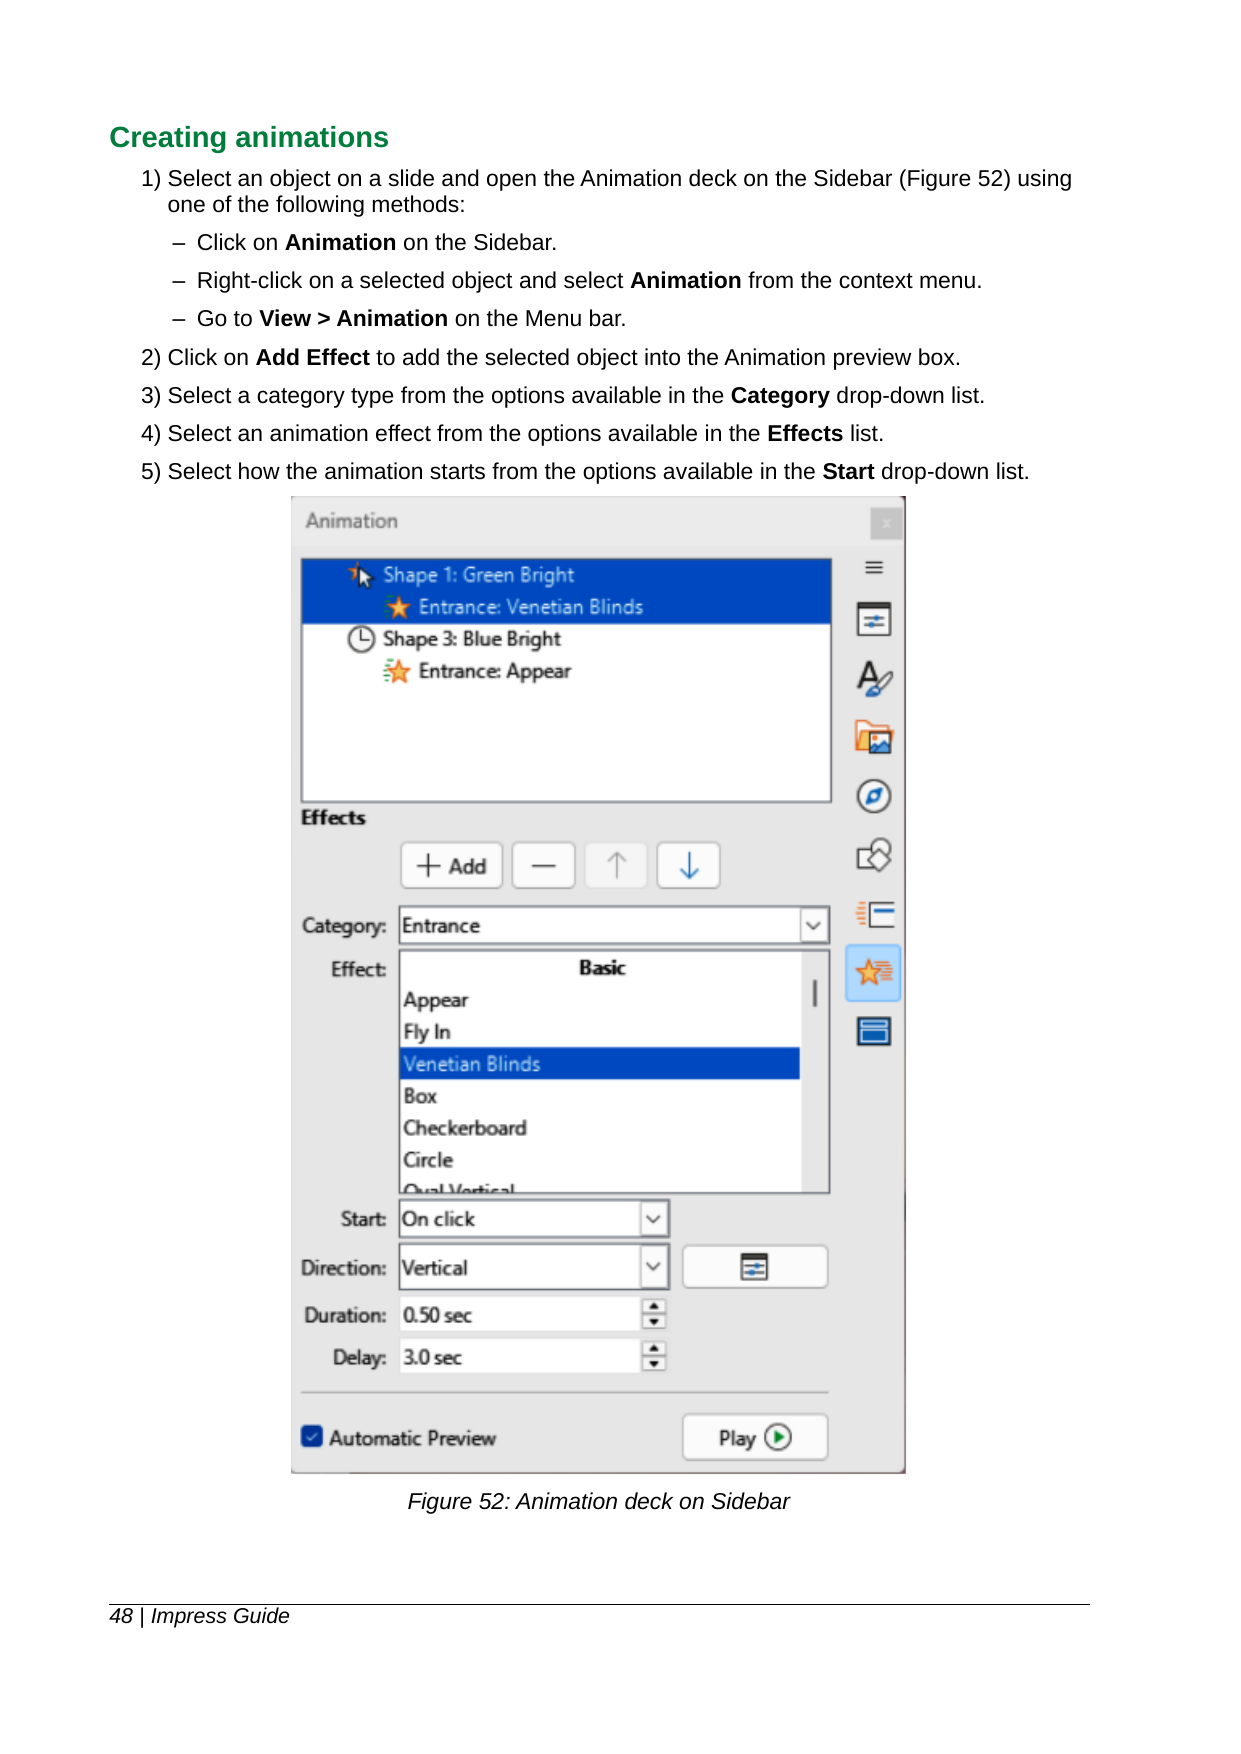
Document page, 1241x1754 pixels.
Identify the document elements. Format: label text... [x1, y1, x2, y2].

list Click on Animation on the Sidebar. [182, 230, 1090, 256]
list Right-click on a selected object and select Animation from the context menu. [182, 268, 1090, 294]
subtitle Creating animations [109, 121, 1090, 154]
list Select an object on a slide and open the Animation deck on the Sidebar (Figure 52) using one of the following methods: [153, 166, 1090, 217]
list Select an animation effect from the options available in the Effects list. [153, 421, 1090, 446]
list Click on Add Effect to add the selected object into the Animation preview box. [153, 344, 1090, 370]
list Select how the animation starts from the options available in the Start drop-down list. [153, 459, 1090, 484]
picture [291, 496, 908, 1476]
text Figure 52: Animation deck on Sidebar [291, 1488, 908, 1514]
list Select a category type from the options available in the Category drop-down list. [153, 382, 1090, 408]
list Go to View > Animation on the Menu bar. [182, 306, 1090, 332]
